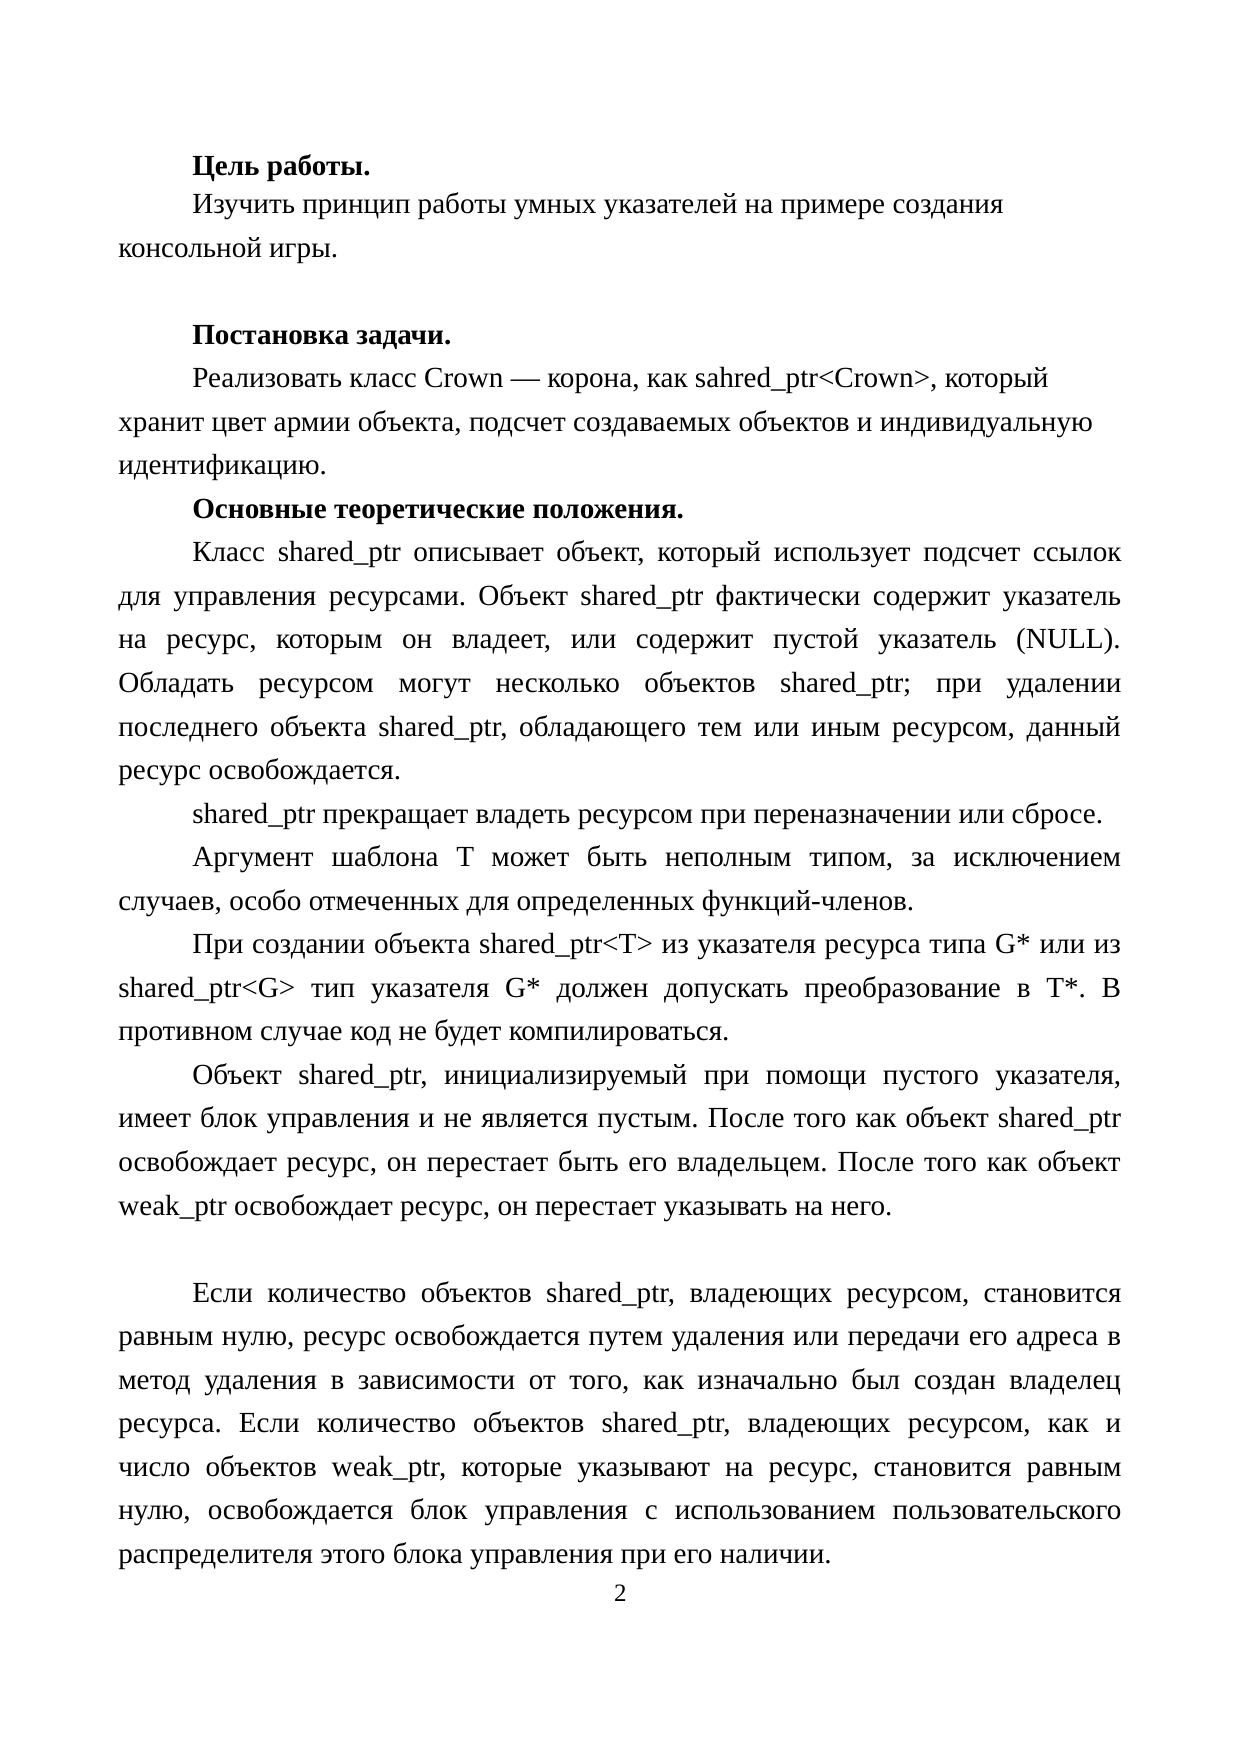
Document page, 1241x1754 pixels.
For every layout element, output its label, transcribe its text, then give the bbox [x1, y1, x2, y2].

text Цель работы. [118, 148, 1122, 181]
text Постановка задачи. [118, 317, 1122, 350]
text Основные теоретические положения. [118, 491, 1122, 524]
text Класс shared_ptr описывает объект, который использует подсчет ссылок для управления ресурсами. Объект shared_ptr фактически содержит указатель на ресурс, которым он владеет, или содержит пустой указатель (NULL). Обладать ресурсом могут несколько объектов shared_ptr; при удалении последнего объекта shared_ptr, обладающего тем или иным ресурсом, данный ресурс освобождается. [118, 534, 1122, 786]
text Если количество объектов shared_ptr, владеющих ресурсом, становится равным нулю, ресурс освобождается путем удаления или передачи его адреса в метод удаления в зависимости от того, как изначально был создан владелец ресурса. Если количество объектов shared_ptr, владеющих ресурсом, как и число объектов weak_ptr, которые указывают на ресурс, становится равным нулю, освобождается блок управления с использованием пользовательского распределителя этого блока управления при его наличии. [118, 1275, 1122, 1569]
text shared_ptr прекращает владеть ресурсом при переназначении или сбросе. [118, 796, 1122, 829]
text Аргумент шаблона T может быть неполным типом, за исключением случаев, особо отмеченных для определенных функций-членов. [118, 839, 1122, 916]
text Реализовать класс Crown — корона, как sahred_ptr<Crown>, который хранит цвет армии объекта, подсчет создаваемых объектов и индивидуальную идентификацию. [118, 360, 1122, 481]
text Объект shared_ptr, инициализируемый при помощи пустого указателя, имеет блок управления и не является пустым. После того как объект shared_ptr освобождает ресурс, он перестает быть его владельцем. После того как объект weak_ptr освобождает ресурс, он перестает указывать на него. [118, 1057, 1122, 1221]
text При создании объекта shared_ptr<T> из указателя ресурса типа G* или из shared_ptr<G> тип указателя G* должен допускать преобразование в T*. В противном случае код не будет компилироваться. [118, 926, 1122, 1047]
text Изучить принцип работы умных указателей на примере создания консольной игры. [118, 186, 1122, 263]
